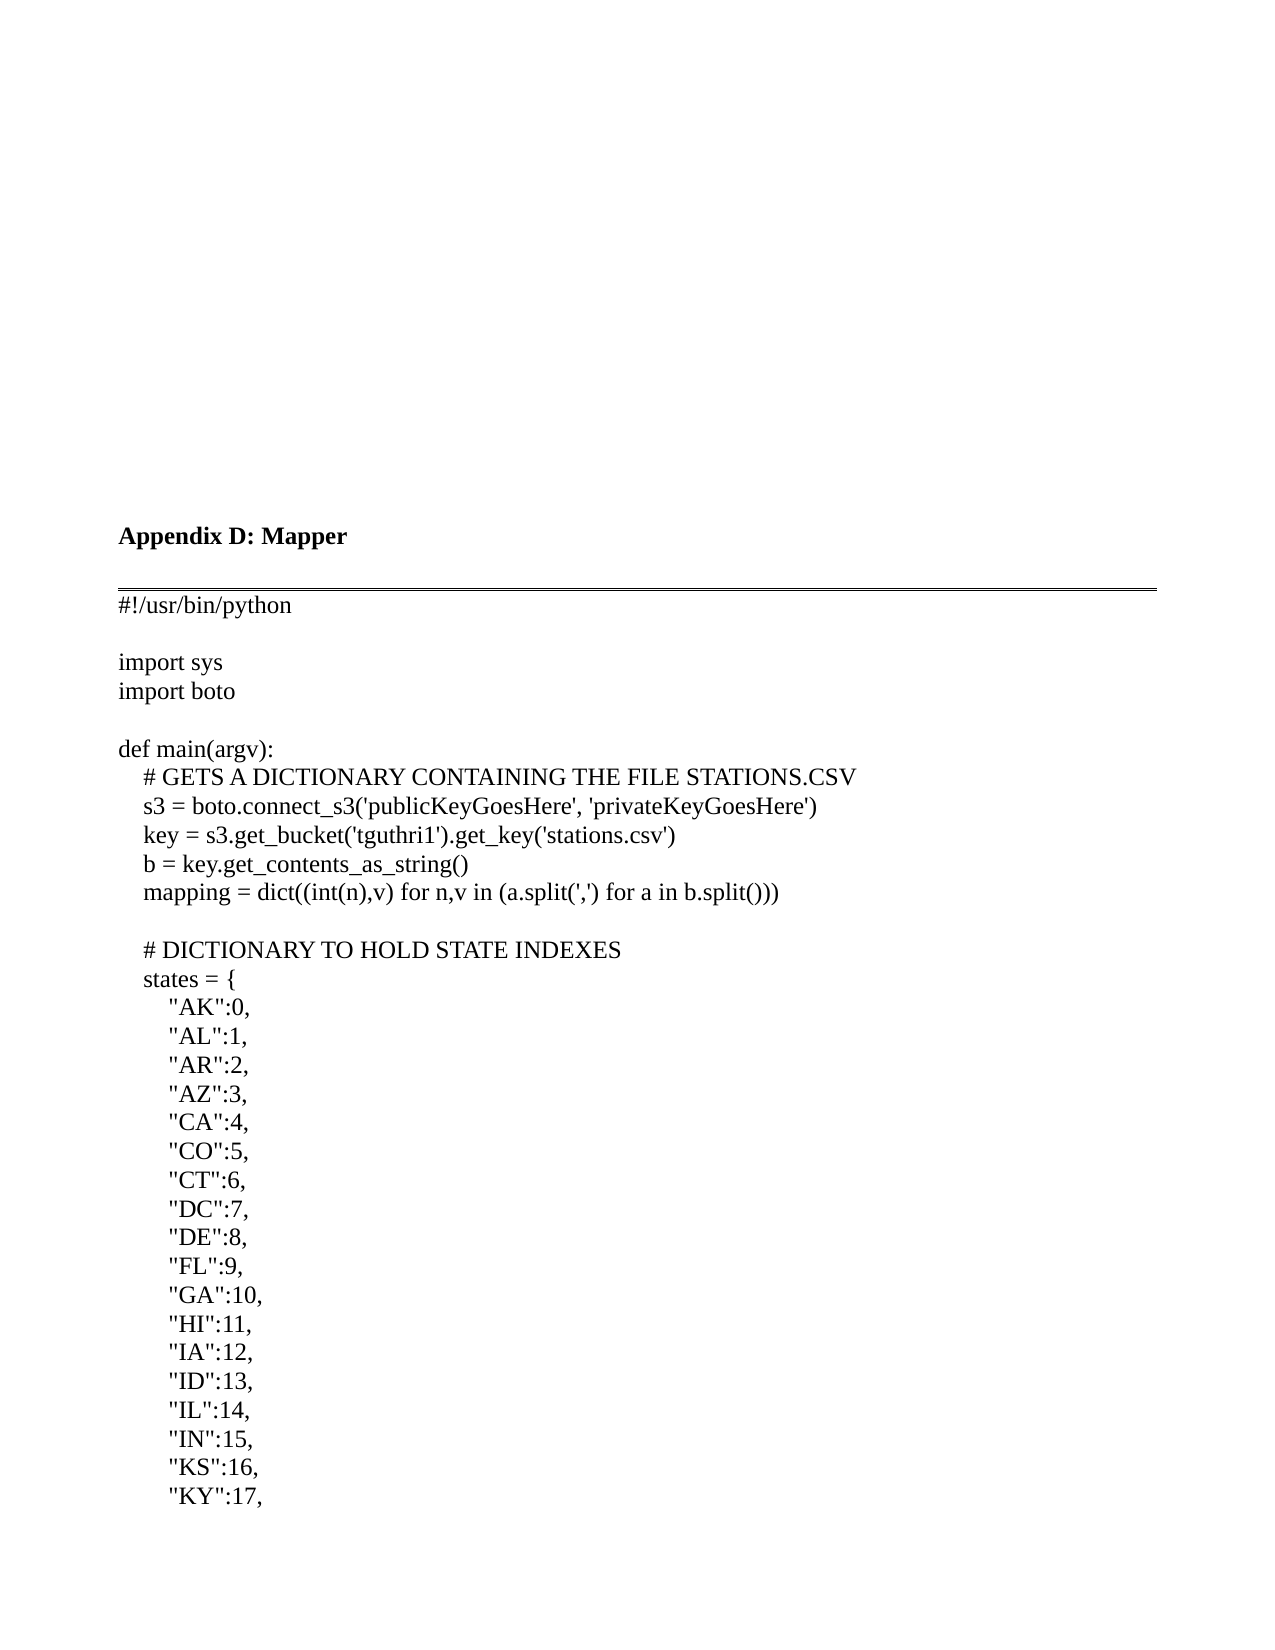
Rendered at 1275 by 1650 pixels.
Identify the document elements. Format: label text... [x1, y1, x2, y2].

text def main(argv): [118, 734, 1157, 762]
text "CO":5, [118, 1136, 1157, 1165]
text # GETS A DICTIONARY CONTAINING THE FILE STATIONS.CSV [118, 762, 1157, 791]
text # DICTIONARY TO HOLD STATE INDEXES [118, 935, 1157, 964]
text "AZ":3, [118, 1079, 1157, 1107]
text "CA":4, [118, 1107, 1157, 1136]
text "KY":17, [118, 1481, 1157, 1510]
text "AL":1, [118, 1021, 1157, 1050]
text "AK":0, [118, 992, 1157, 1021]
text "IN":15, [118, 1424, 1157, 1452]
text import sys [118, 647, 1157, 676]
text #!/usr/bin/python [118, 591, 1157, 619]
text b = key.get_contents_as_string() [118, 849, 1157, 877]
text "AR":2, [118, 1050, 1157, 1079]
text s3 = boto.connect_s3('publicKeyGoesHere', 'privateKeyGoesHere') [118, 791, 1157, 820]
text mapping = dict((int(n),v) for n,v in (a.split(',') for a in b.split())) [118, 877, 1157, 906]
text Appendix D: Mapper [118, 521, 1157, 550]
text "KS":16, [118, 1452, 1157, 1481]
text "GA":10, [118, 1280, 1157, 1309]
text key = s3.get_bucket('tguthri1').get_key('stations.csv') [118, 820, 1157, 849]
text "DC":7, [118, 1194, 1157, 1222]
text "IL":14, [118, 1395, 1157, 1424]
text import boto [118, 676, 1157, 705]
text "FL":9, [118, 1251, 1157, 1280]
text "HI":11, [118, 1309, 1157, 1337]
text states = { [118, 964, 1157, 992]
text "IA":12, [118, 1337, 1157, 1366]
text "ID":13, [118, 1366, 1157, 1395]
text "CT":6, [118, 1165, 1157, 1194]
text "DE":8, [118, 1222, 1157, 1251]
